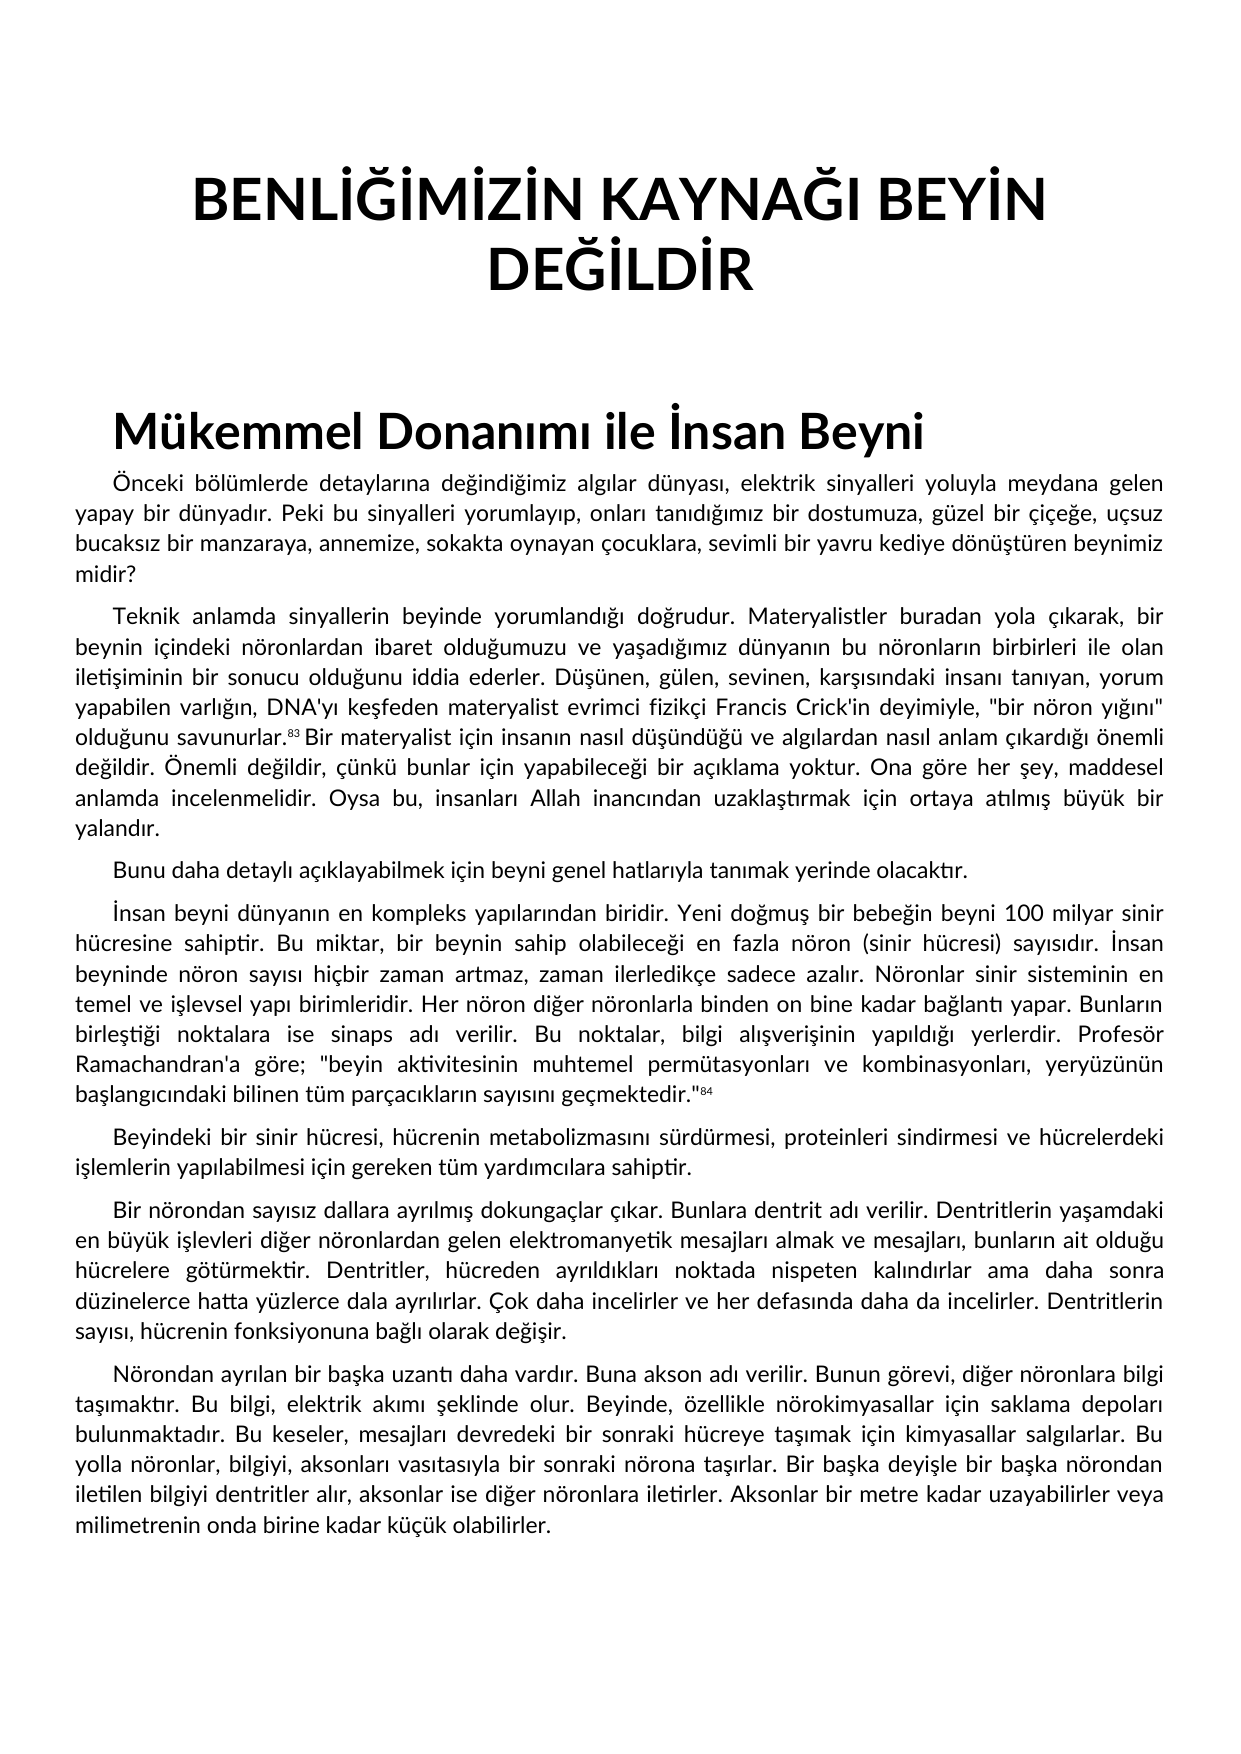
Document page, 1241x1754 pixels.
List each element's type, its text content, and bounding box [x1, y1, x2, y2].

text Bir nörondan sayısız dallara ayrılmış dokungaçlar çıkar. Bunlara dentrit adı verilir. Dentritlerin yaşamdaki en büyük işlevleri diğer nöronlardan gelen elektromanyetik mesajları almak ve mesajları, bunların ait olduğu hücrelere götürmektir. Dentritler, hücreden ayrıldıkları noktada nispeten kalındırlar ama daha sonra düzinelerce hatta yüzlerce dala ayrılırlar. Çok daha incelirler ve her defasında daha da incelirler. Dentritlerin sayısı, hücrenin fonksiyonuna bağlı olarak değişir. [75, 1196, 1165, 1344]
subtitle BENLİĞİMİZİN KAYNAĞI BEYİN DEĞİLDİR [75, 162, 1165, 302]
subtitle Mükemmel Donanımı ile İnsan Beyni [112, 400, 1165, 460]
text Nörondan ayrılan bir başka uzantı daha vardır. Buna akson adı verilir. Bunun görevi, diğer nöronlara bilgi taşımaktır. Bu bilgi, elektrik akımı şeklinde olur. Beyinde, özellikle nörokimyasallar için saklama depoları bulunmaktadır. Bu keseler, mesajları devredeki bir sonraki hücreye taşımak için kimyasallar salgılarlar. Bu yolla nöronlar, bilgiyi, aksonları vasıtasıyla bir sonraki nörona taşırlar. Bir başka deyişle bir başka nörondan iletilen bilgiyi dentritler alır, aksonlar ise diğer nöronlara iletirler. Aksonlar bir metre kadar uzayabilirler veya milimetrenin onda birine kadar küçük olabilirler. [75, 1359, 1165, 1538]
text Bunu daha detaylı açıklayabilmek için beyni genel hatlarıyla tanımak yerinde olacaktır. [75, 856, 1165, 884]
text Teknik anlamda sinyallerin beyinde yorumlandığı doğrudur. Materyalistler buradan yola çıkarak, bir beynin içindeki nöronlardan ibaret olduğumuzu ve yaşadığımız dünyanın bu nöronların birbirleri ile olan iletişiminin bir sonucu olduğunu iddia ederler. Düşünen, gülen, sevinen, karşısındaki insanı tanıyan, yorum yapabilen varlığın, DNA'yı keşfeden materyalist evrimci fizikçi Francis Crick'in deyimiyle, "bir nöron yığını" olduğunu savunurlar.83 Bir materyalist için insanın nasıl düşündüğü ve algılardan nasıl anlam çıkardığı önemli değildir. Önemli değildir, çünkü bunlar için yapabileceği bir açıklama yoktur. Ona göre her şey, maddesel anlamda incelenmelidir. Oysa bu, insanları Allah inancından uzaklaştırmak için ortaya atılmış büyük bir yalandır. [75, 602, 1165, 841]
text Önceki bölümlerde detaylarına değindiğimiz algılar dünyası, elektrik sinyalleri yoluyla meydana gelen yapay bir dünyadır. Peki bu sinyalleri yorumlayıp, onları tanıdığımız bir dostumuza, güzel bir çiçeğe, uçsuz bucaksız bir manzaraya, annemize, sokakta oynayan çocuklara, sevimli bir yavru kediye dönüştüren beynimiz midir? [75, 469, 1165, 587]
text Beyindeki bir sinir hücresi, hücrenin metabolizmasını sürdürmesi, proteinleri sindirmesi ve hücrelerdeki işlemlerin yapılabilmesi için gereken tüm yardımcılara sahiptir. [75, 1123, 1165, 1181]
text İnsan beyni dünyanın en kompleks yapılarından biridir. Yeni doğmuş bir bebeğin beyni 100 milyar sinir hücresine sahiptir. Bu miktar, bir beynin sahip olabileceği en fazla nöron (sinir hücresi) sayısıdır. İnsan beyninde nöron sayısı hiçbir zaman artmaz, zaman ilerledikçe sadece azalır. Nöronlar sinir sisteminin en temel ve işlevsel yapı birimleridir. Her nöron diğer nöronlarla binden on bine kadar bağlantı yapar. Bunların birleştiği noktalara ise sinaps adı verilir. Bu noktalar, bilgi alışverişinin yapıldığı yerlerdir. Profesör Ramachandran'a göre; "beyin aktivitesinin muhtemel permütasyonları ve kombinasyonları, yeryüzünün başlangıcındaki bilinen tüm parçacıkların sayısını geçmektedir."84 [75, 899, 1165, 1108]
